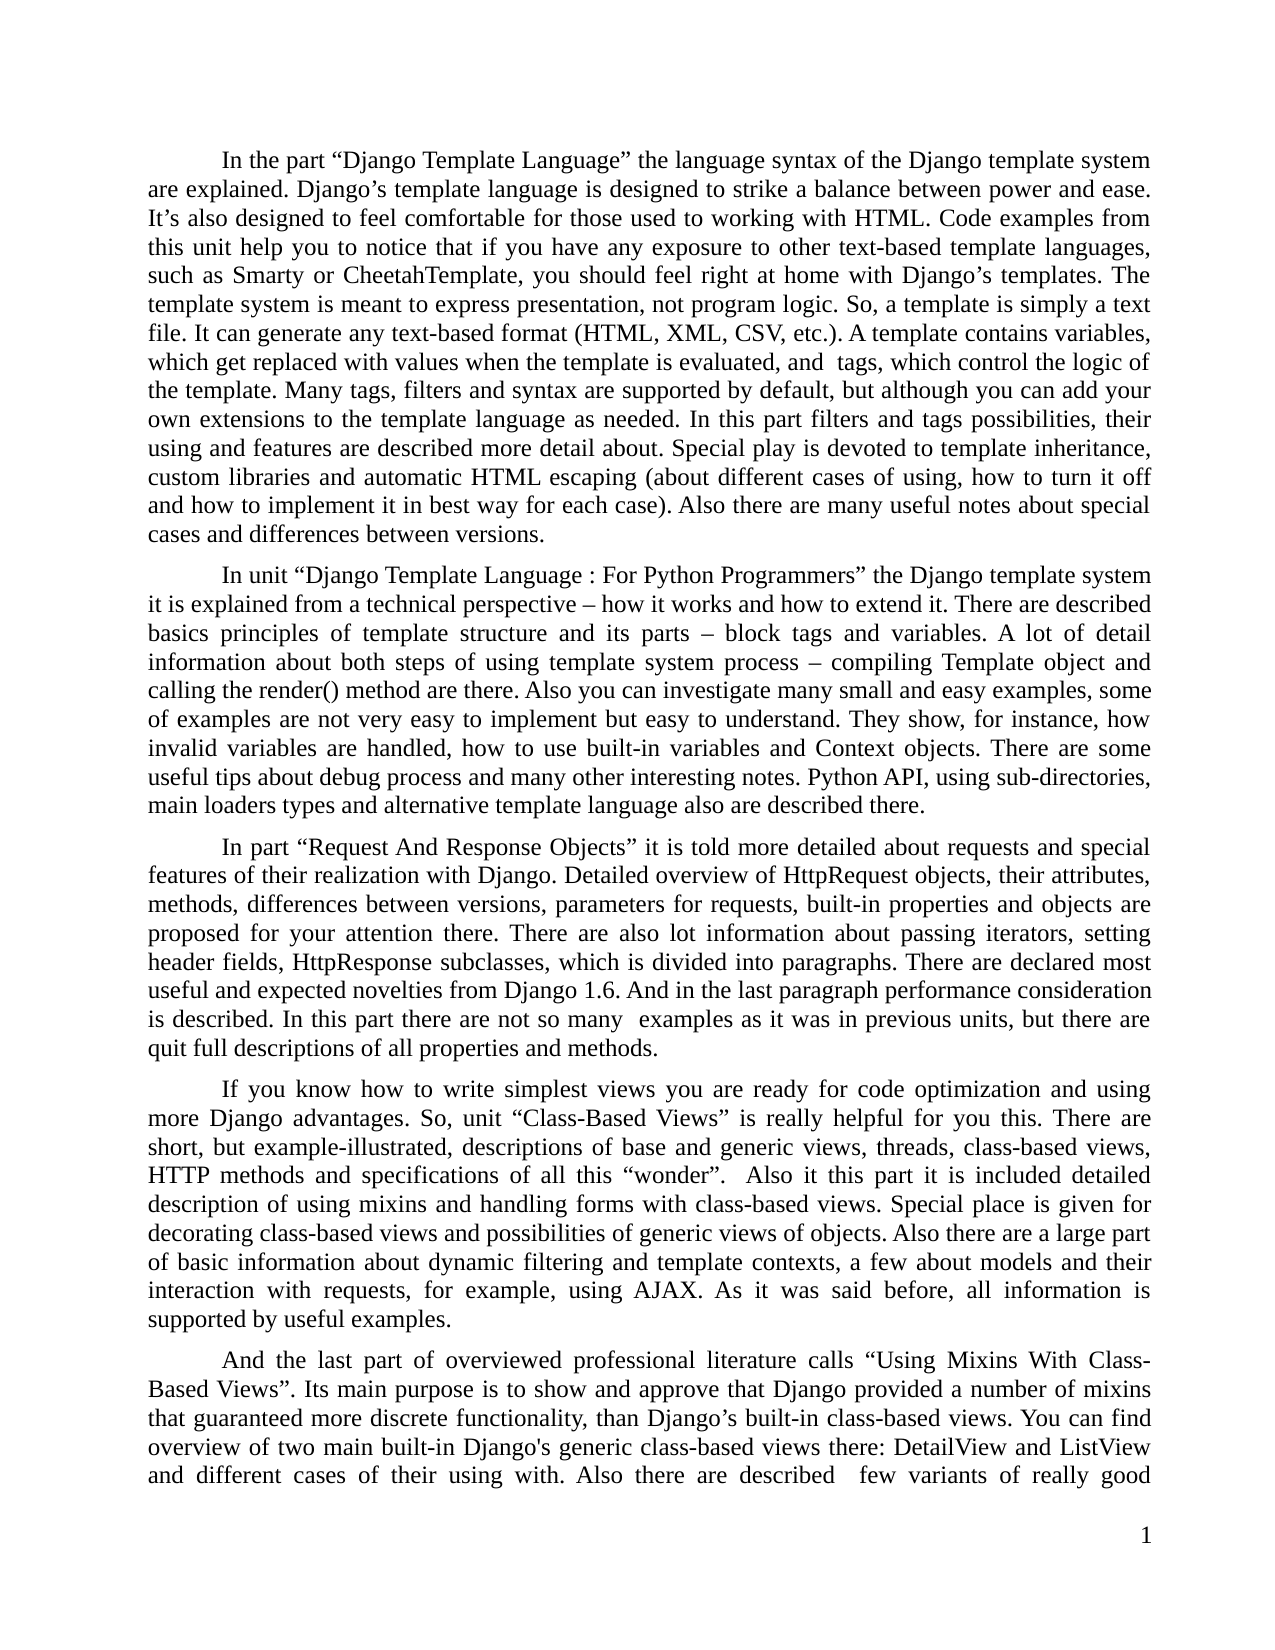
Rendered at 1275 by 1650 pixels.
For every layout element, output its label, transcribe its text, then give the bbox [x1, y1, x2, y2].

text If you know how to write simplest views you are ready for code optimization and using more Django advantages. So, unit “Class-Based Views” is really helpful for you this. There are short, but example-illustrated, descriptions of base and generic views, threads, class-based views, HTTP methods and specifications of all this “wonder”. Also it this part it is included detailed description of using mixins and handling forms with class-based views. Special place is given for decorating class-based views and possibilities of generic views of objects. Also there are a large part of basic information about dynamic filtering and template contexts, a few about models and their interaction with requests, for example, using AJAX. As it was said before, all information is supported by useful examples. [148, 1074, 1152, 1333]
text In part “Request And Response Objects” it is told more detailed about requests and special features of their realization with Django. Detailed overview of HttpRequest objects, their attributes, methods, differences between versions, parameters for requests, built-in properties and objects are proposed for your attention there. There are also lot information about passing iterators, setting header fields, HttpResponse subclasses, which is divided into paragraphs. There are declared most useful and expected novelties from Django 1.6. And in the last paragraph performance consideration is described. In this part there are not so many examples as it was in previous units, but there are quit full descriptions of all properties and methods. [148, 832, 1152, 1062]
text In the part “Django Template Language” the language syntax of the Django template system are explained. Django’s template language is designed to strike a balance between power and ease. It’s also designed to feel comfortable for those used to working with HTML. Code examples from this unit help you to notice that if you have any exposure to other text-based template languages, such as Smarty or CheetahTemplate, you should feel right at home with Django’s templates. The template system is meant to express presentation, not program logic. So, a template is simply a text file. It can generate any text-based format (HTML, XML, CSV, etc.). A template contains variables, which get replaced with values when the template is evaluated, and tags, which control the logic of the template. Many tags, filters and syntax are supported by default, but although you can add your own extensions to the template language as needed. In this part filters and tags possibilities, their using and features are described more detail about. Special play is devoted to template inheritance, custom libraries and automatic HTML escaping (about different cases of using, how to turn it off and how to implement it in best way for each case). Also there are many useful notes about special cases and differences between versions. [148, 145, 1152, 548]
text In unit “Django Template Language : For Python Programmers” the Django template system it is explained from a technical perspective – how it works and how to extend it. There are described basics principles of template structure and its parts – block tags and variables. A lot of detail information about both steps of using template system process – compiling Template object and calling the render() method are there. Also you can investigate many small and easy examples, some of examples are not very easy to implement but easy to understand. They show, for instance, how invalid variables are handled, how to use built-in variables and Context objects. There are some useful tips about debug process and many other interesting notes. Python API, using sub-directories, main loaders types and alternative template language also are described there. [148, 560, 1152, 819]
text And the last part of overviewed professional literature calls “Using Mixins With Class-Based Views”. Its main purpose is to show and approve that Django provided a number of mixins that guaranteed more discrete functionality, than Django’s built-in class-based views. You can find overview of two main built-in Django's generic class-based views there: DetailView and ListView and different cases of their using with. Also there are described few variants of really good [148, 1345, 1152, 1489]
